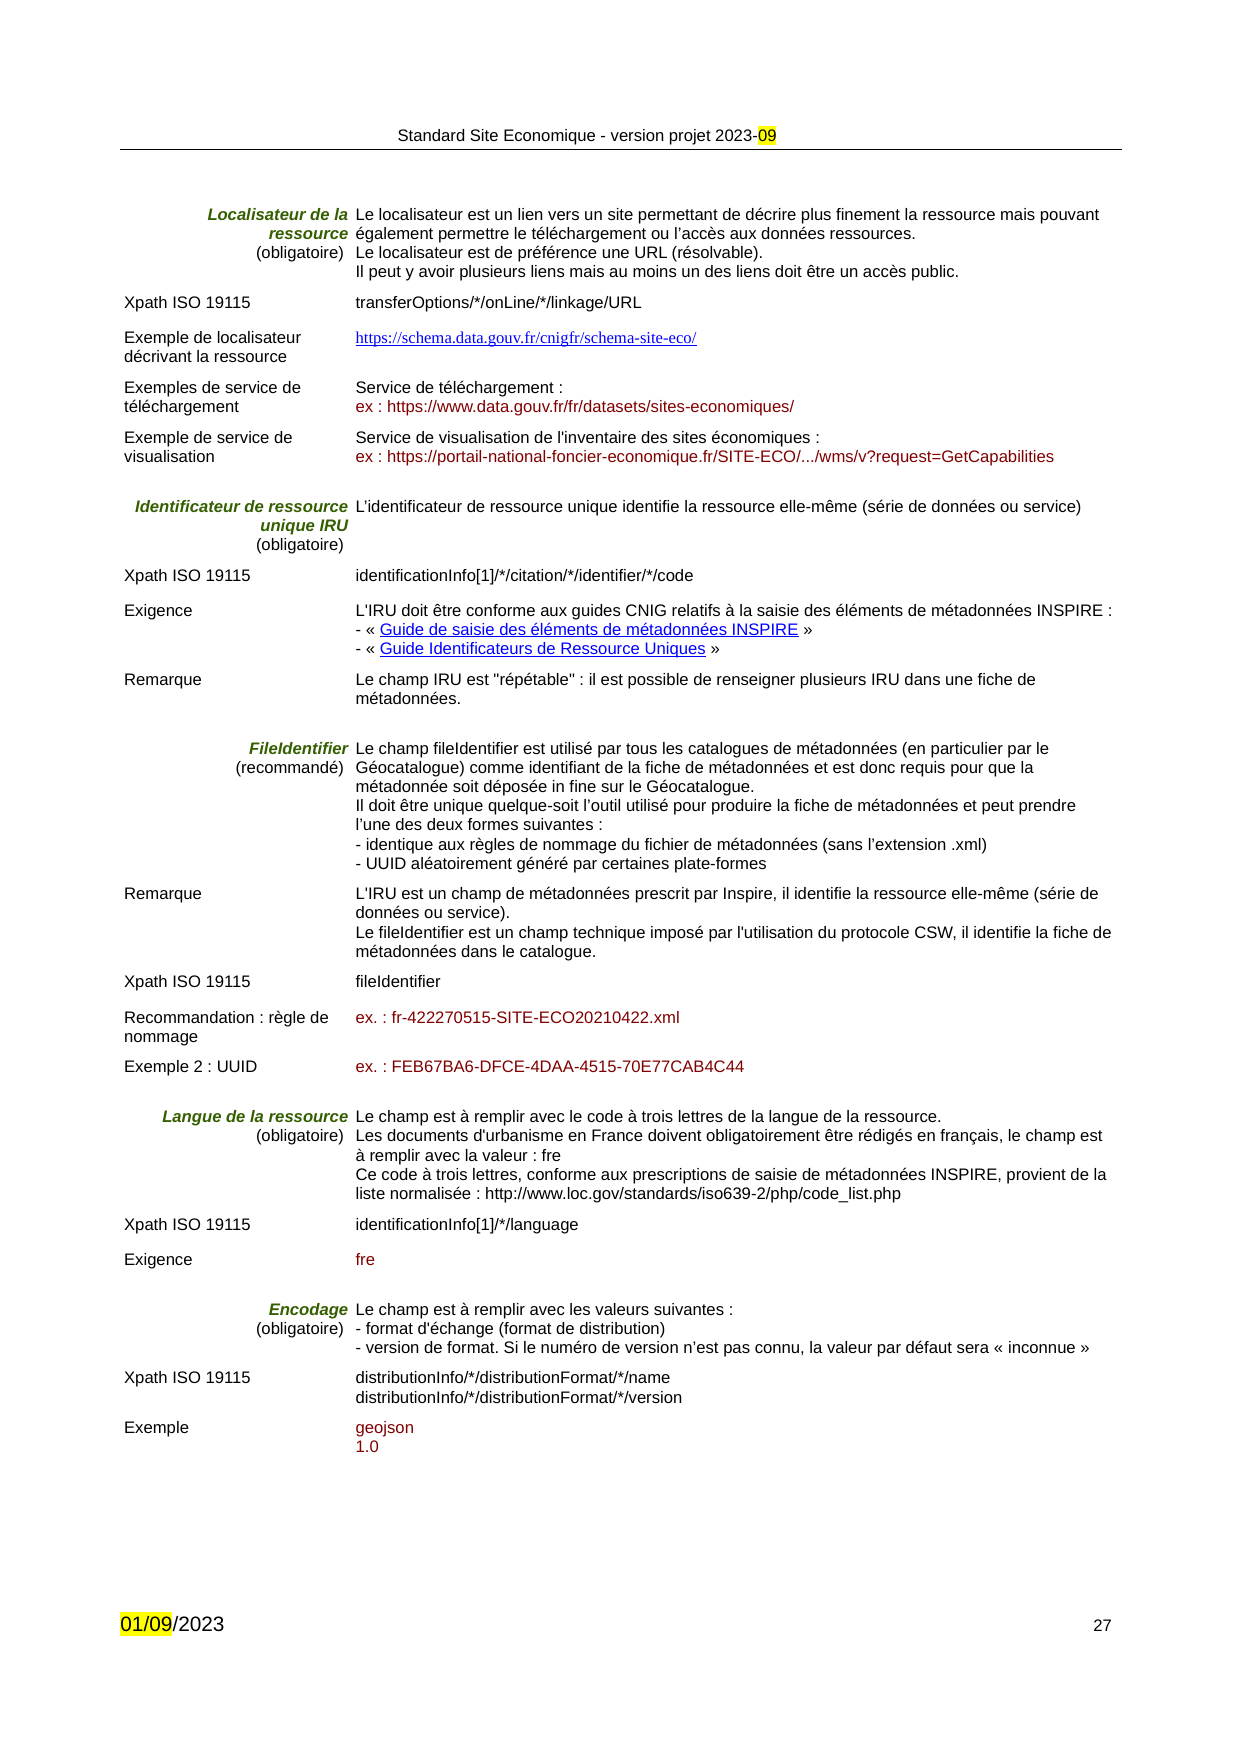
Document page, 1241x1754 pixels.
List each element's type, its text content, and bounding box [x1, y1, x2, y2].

table_cell Xpath ISO 19115 [118, 1209, 355, 1244]
table_header Le localisateur est un lien vers un site permettant de décrire plus finement la ressource mais pouvant également permettre le téléchargement ou l’accès aux données ressources. Le localisateur est de préférence une URL (résolvable). Il peut y avoir plusieurs liens mais au moins un des liens doit être un accès public. [355, 199, 1122, 287]
table_cell identificationInfo[1]/*/language [355, 1209, 1122, 1244]
table_cell ex. : FEB67BA6-DFCE-4DAA-4515-70E77CAB4C44 [355, 1052, 1122, 1082]
table_cell Le champ IRU est "répétable" : il est possible de renseigner plusieurs IRU dans une fiche de métadonnées. [355, 664, 1122, 714]
table_cell Exigence [118, 595, 355, 664]
table_cell Xpath ISO 19115 [118, 287, 355, 322]
table_cell ex. : fr-422270515-SITE-ECO20210422.xml [355, 1002, 1122, 1052]
table_cell Recommandation : règle de nommage [118, 1002, 355, 1052]
table_cell Xpath ISO 19115 [118, 560, 355, 595]
table_cell L'IRU est un champ de métadonnées prescrit par Inspire, il identifie la ressource elle-même (série de données ou service). Le fileIdentifier est un champ technique imposé par l'utilisation du protocole CSW, il identifie la fiche de métadonnées dans le catalogue. [355, 879, 1122, 967]
table_cell geojson 1.0 [355, 1413, 1122, 1462]
table_cell Remarque [118, 664, 355, 714]
table_cell identificationInfo[1]/*/citation/*/identifier/*/code [355, 560, 1122, 595]
table_cell Service de téléchargement : ex : https://www.data.gouv.fr/fr/datasets/sites-economiques/ [355, 372, 1122, 422]
table_header Encodage (obligatoire) [118, 1294, 355, 1363]
table_cell Exemples de service de téléchargement [118, 372, 355, 422]
table_header Le champ fileIdentifier est utilisé par tous les catalogues de métadonnées (en particulier par le Géocatalogue) comme identifiant de la fiche de métadonnées et est donc requis pour que la métadonnée soit déposée in fine sur le Géocatalogue. Il doit être unique quelque-soit l’outil utilisé pour produire la fiche de métadonnées et peut prendre l’une des deux formes suivantes : - identique aux règles de nommage du fichier de métadonnées (sans l’extension .xml) - UUID aléatoirement généré par certaines plate-formes [355, 733, 1122, 878]
table_header Langue de la ressource (obligatoire) [118, 1101, 355, 1209]
table_cell Xpath ISO 19115 [118, 1363, 355, 1412]
table_cell Xpath ISO 19115 [118, 967, 355, 1002]
table_header L’identificateur de ressource unique identifie la ressource elle-même (série de données ou service) [355, 491, 1122, 560]
table_cell Exemple [118, 1413, 355, 1462]
table_header FileIdentifier (recommandé) [118, 733, 355, 878]
table_cell distributionInfo/*/distributionFormat/*/name distributionInfo/*/distributionFormat/*/version [355, 1363, 1122, 1412]
table_header Le champ est à remplir avec le code à trois lettres de la langue de la ressource. Les documents d'urbanisme en France doivent obligatoirement être rédigés en français, le champ est à remplir avec la valeur : fre Ce code à trois lettres, conforme aux prescriptions de saisie de métadonnées INSPIRE, provient de la liste normalisée : http://www.loc.gov/standards/iso639-2/php/code_list.php [355, 1101, 1122, 1209]
table_header Localisateur de la ressource (obligatoire) [118, 199, 355, 287]
table_cell Exemple de service de visualisation [118, 422, 355, 472]
table_header Le champ est à remplir avec les valeurs suivantes : - format d'échange (format de distribution) - version de format. Si le numéro de version n’est pas connu, la valeur par défaut sera « inconnue » [355, 1294, 1122, 1363]
table_cell Exemple 2 : UUID [118, 1052, 355, 1082]
table_cell fre [355, 1244, 1122, 1274]
table_cell Exigence [118, 1244, 355, 1274]
table_header Identificateur de ressource unique IRU (obligatoire) [118, 491, 355, 560]
table_cell Exemple de localisateur décrivant la ressource [118, 322, 355, 372]
table_cell Service de visualisation de l'inventaire des sites économiques : ex : https://portail-national-foncier-economique.fr/SITE-ECO/.../wms/v?request=GetCapabilities [355, 422, 1122, 472]
table_cell https://schema.data.gouv.fr/cnigfr/schema-site-eco/ [355, 322, 1122, 372]
table_cell Remarque [118, 879, 355, 967]
table_cell transferOptions/*/onLine/*/linkage/URL [355, 287, 1122, 322]
table_cell L'IRU doit être conforme aux guides CNIG relatifs à la saisie des éléments de métadonnées INSPIRE : - « Guide de saisie des éléments de métadonnées INSPIRE » - « Guide Identificateurs de Ressource Uniques » [355, 595, 1122, 664]
table_cell fileIdentifier [355, 967, 1122, 1002]
